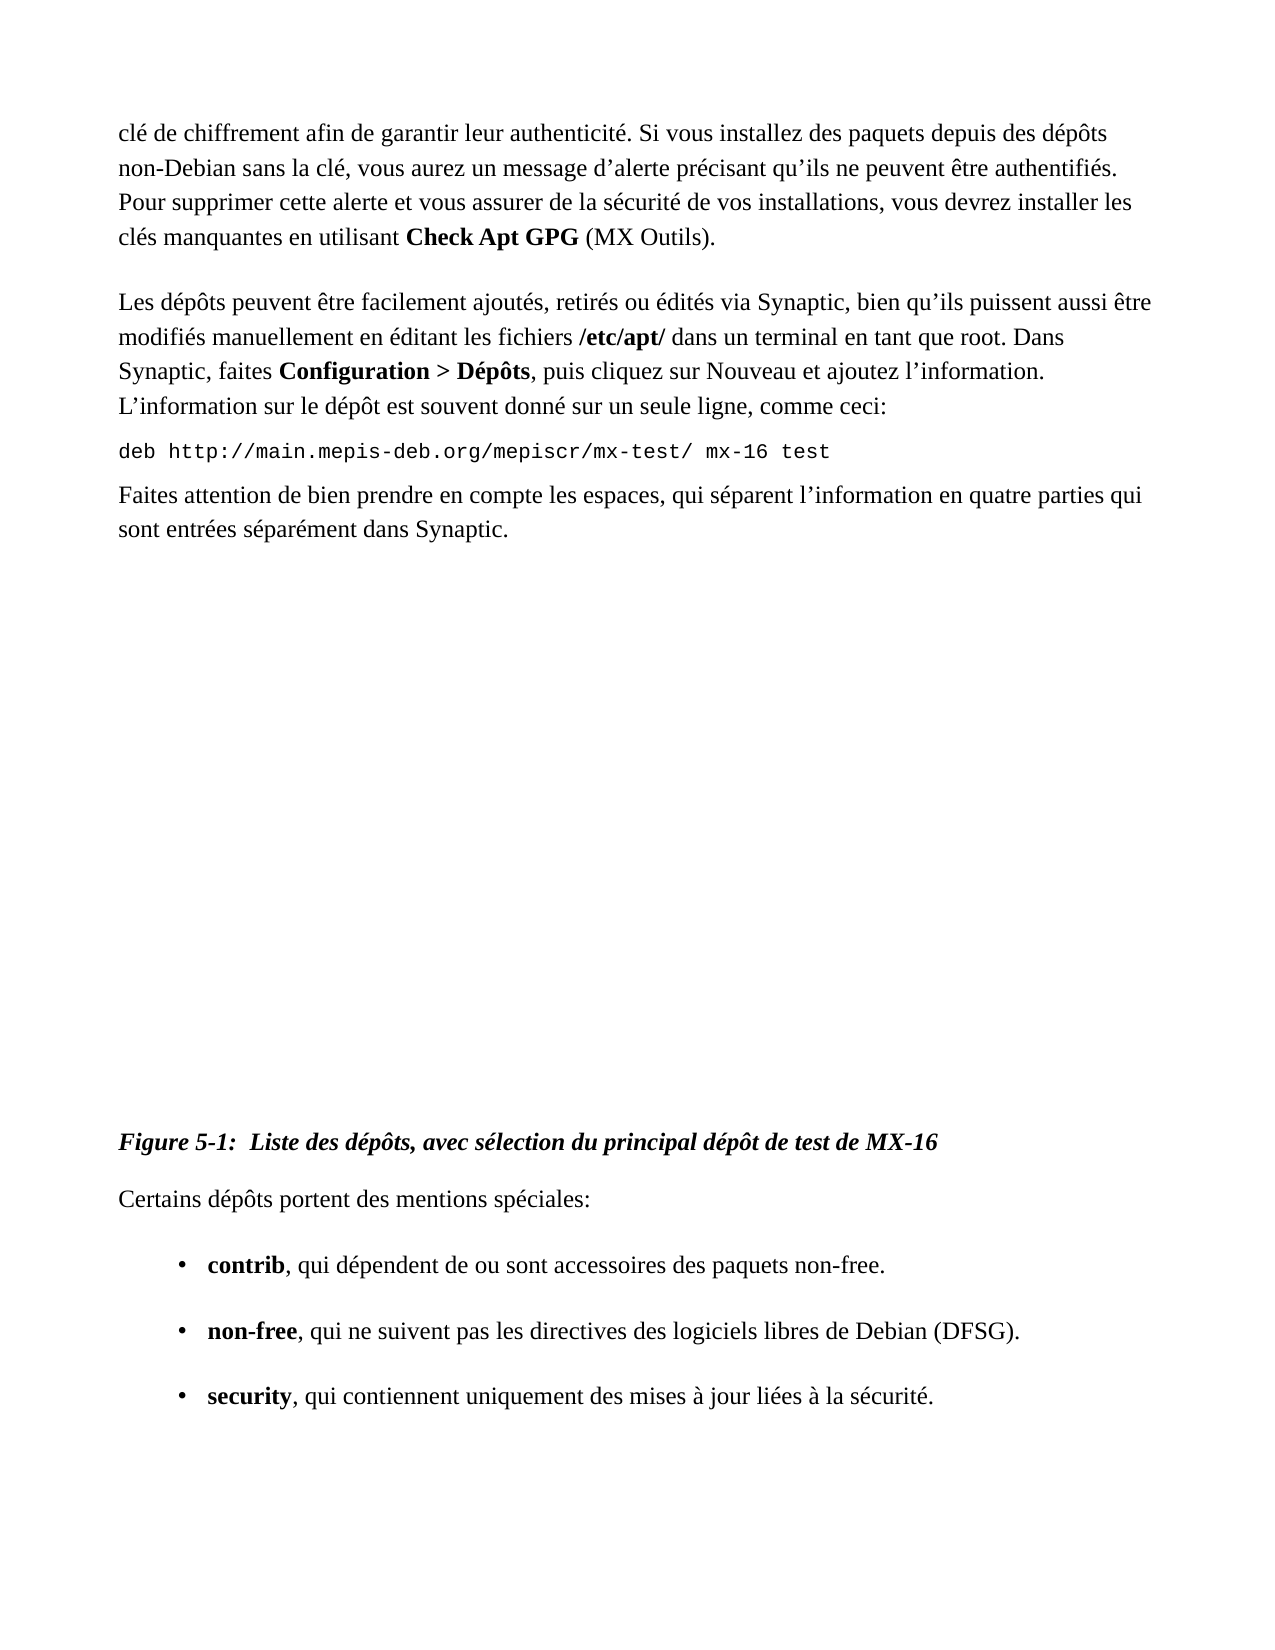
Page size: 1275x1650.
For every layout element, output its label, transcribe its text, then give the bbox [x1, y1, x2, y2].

text clé de chiffrement afin de garantir leur authenticité. Si vous installez des paquets depuis des dépôts non-Debian sans la clé, vous aurez un message d’alerte précisant qu’ils ne peuvent être authentifiés. Pour supprimer cette alerte et vous assurer de la sécurité de vos installations, vous devrez installer les clés manquantes en utilisant Check Apt GPG (MX Outils). [118, 118, 1157, 250]
text Figure 5-1: Liste des dépôts, avec sélection du principal dépôt de test de MX-16 [118, 1127, 1157, 1156]
text Faites attention de bien prendre en compte les espaces, qui séparent l’information en quatre parties qui sont entrées séparément dans Synaptic. [118, 480, 1157, 543]
text deb http://main.mepis-deb.org/mepiscr/mx-test/ mx-16 test [118, 441, 1157, 464]
list non-free, qui ne suivent pas les directives des logiciels libres de Debian (DFSG). [178, 1316, 1141, 1344]
text Les dépôts peuvent être facilement ajoutés, retirés ou édités via Synaptic, bien qu’ils puissent aussi être modifiés manuellement en éditant les fichiers /etc/apt/ dans un terminal en tant que root. Dans Synaptic, faites Configuration > Dépôts, puis cliquez sur Nouveau et ajoutez l’information. L’information sur le dépôt est souvent donné sur un seule ligne, comme ceci: [118, 287, 1157, 419]
list security, qui contiennent uniquement des mises à jour liées à la sécurité. [178, 1381, 1141, 1410]
text Certains dépôts portent des mentions spéciales: [118, 1184, 1157, 1213]
list contrib, qui dépendent de ou sont accessoires des paquets non-free. [178, 1250, 1141, 1279]
